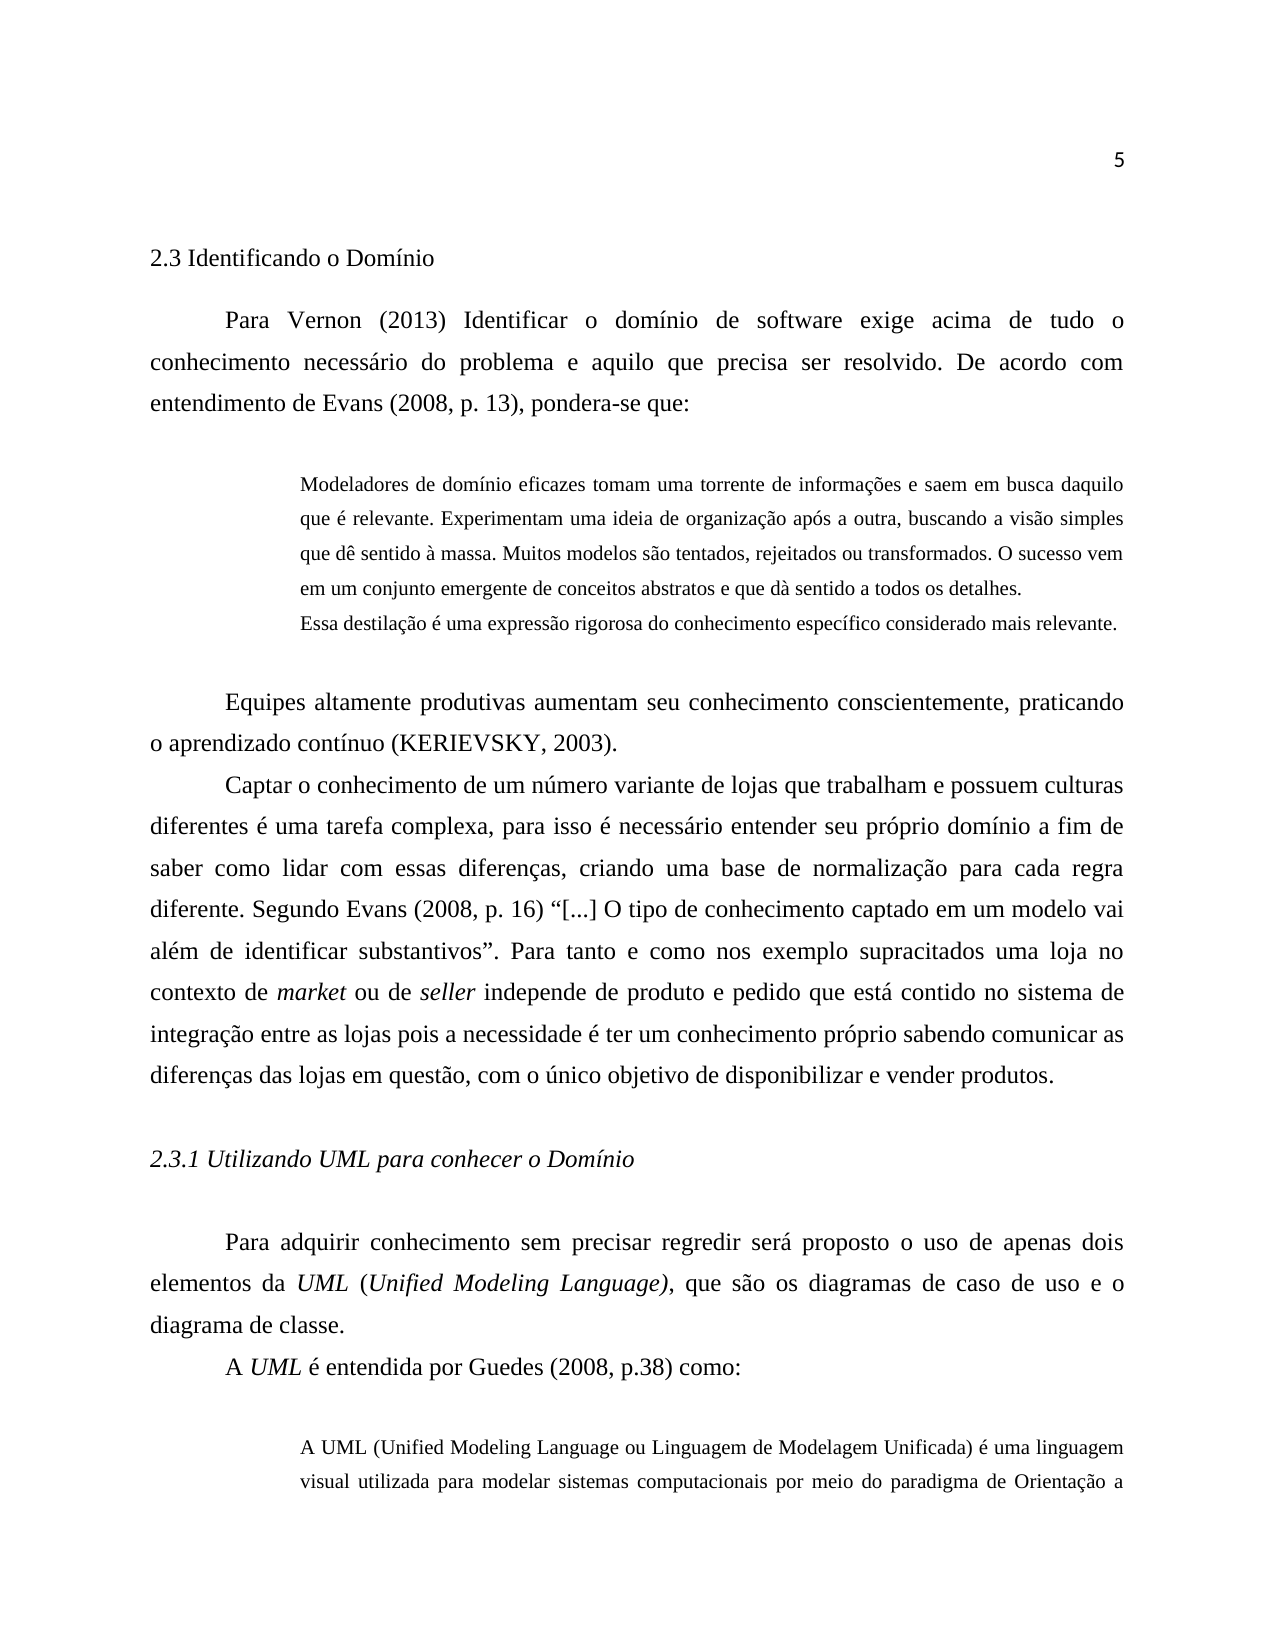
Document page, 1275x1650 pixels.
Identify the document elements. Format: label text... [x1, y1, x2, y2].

text Essa destilação é uma expressão rigorosa do conhecimento específico considerado mais relevante. [300, 611, 1125, 634]
text 2.3.1 Utilizando UML para conhecer o Domínio [150, 1145, 1125, 1172]
text Para Vernon (2013) Identificar o domínio de software exige acima de tudo o conhecimento necessário do problema e aquilo que precisa ser resolvido. De acordo com entendimento de Evans (2008, p. 13), pondera-se que: [150, 306, 1125, 417]
text A UML (Unified Modeling Language ou Linguagem de Modelagem Unificada) é uma linguagem visual utilizada para modelar sistemas computacionais por meio do paradigma de Orientação a [300, 1436, 1125, 1493]
text Captar o conhecimento de um número variante de lojas que trabalham e possuem culturas diferentes é uma tarefa complexa, para isso é necessário entender seu próprio domínio a fim de saber como lidar com essas diferenças, criando uma base de normalização para cada regra diferente. Segundo Evans (2008, p. 16) “[...] O tipo de conhecimento captado em um modelo vai além de identificar substantivos”. Para tanto e como nos exemplo supracitados uma loja no contexto de market ou de seller independe de produto e pedido que está contido no sistema de integração entre as lojas pois a necessidade é ter um conhecimento próprio sabendo comunicar as diferenças das lojas em questão, com o único objetivo de disponibilizar e vender produtos. [150, 771, 1125, 1089]
text 2.3 Identificando o Domínio [150, 244, 1125, 272]
text A UML é entendida por Guedes (2008, p.38) como: [150, 1353, 1125, 1380]
text Para adquirir conhecimento sem precisar regredir será proposto o uso de apenas dois elementos da UML (Unified Modeling Language), que são os diagramas de caso de uso e o diagrama de classe. [150, 1228, 1125, 1339]
text Modeladores de domínio eficazes tomam uma torrente de informações e saem em busca daquilo que é relevante. Experimentam uma ideia de organização após a outra, buscando a visão simples que dê sentido à massa. Muitos modelos são tentados, rejeitados ou transformados. O sucesso vem em um conjunto emergente de conceitos abstratos e que dà sentido a todos os detalhes. [300, 473, 1125, 600]
text Equipes altamente produtivas aumentam seu conhecimento conscientemente, praticando o aprendizado contínuo (KERIEVSKY, 2003). [150, 688, 1125, 757]
